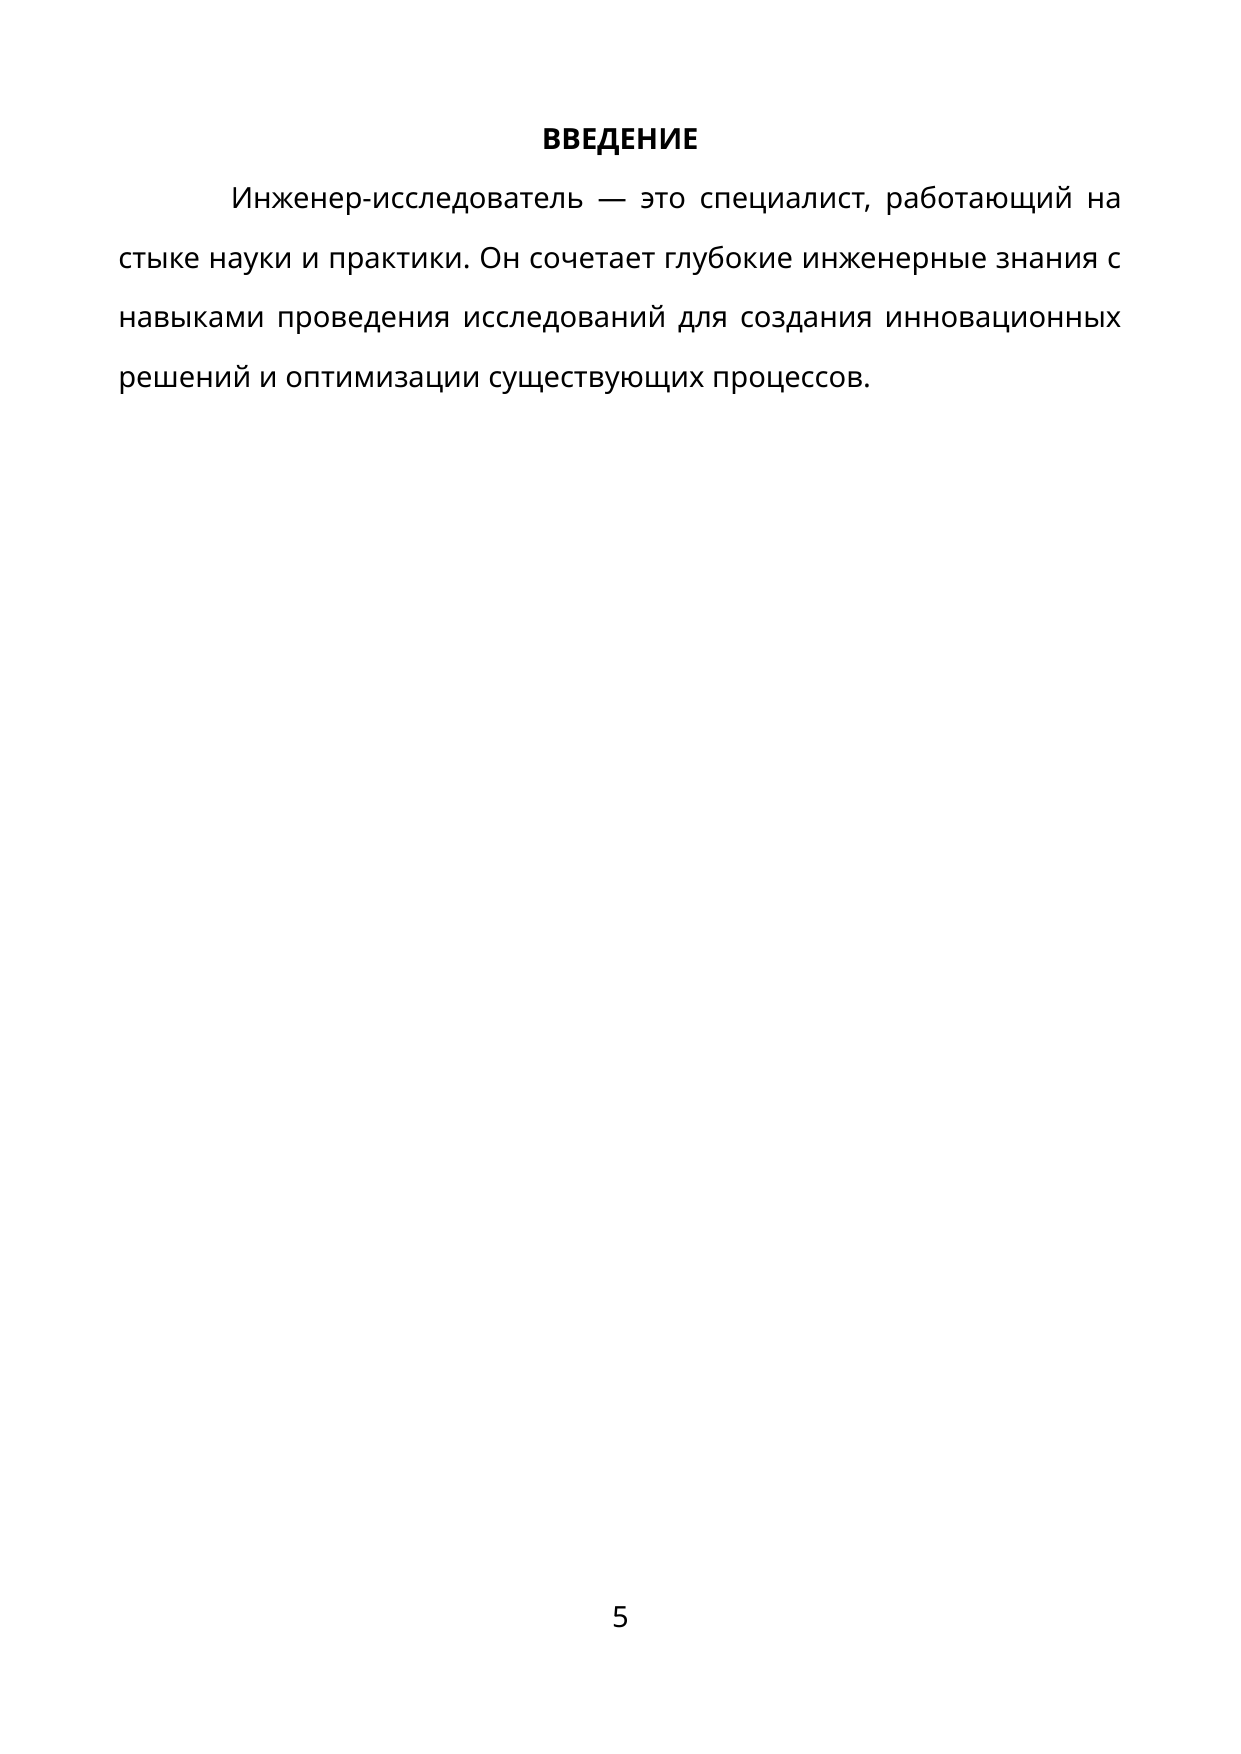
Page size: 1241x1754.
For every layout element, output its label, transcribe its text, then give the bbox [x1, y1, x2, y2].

text Инженер-исследователь — это специалист, работающий на стыке науки и практики. Он сочетает глубокие инженерные знания с навыками проведения исследований для создания инновационных решений и оптимизации существующих процессов. [118, 178, 1122, 396]
subtitle Введение [118, 118, 1122, 158]
